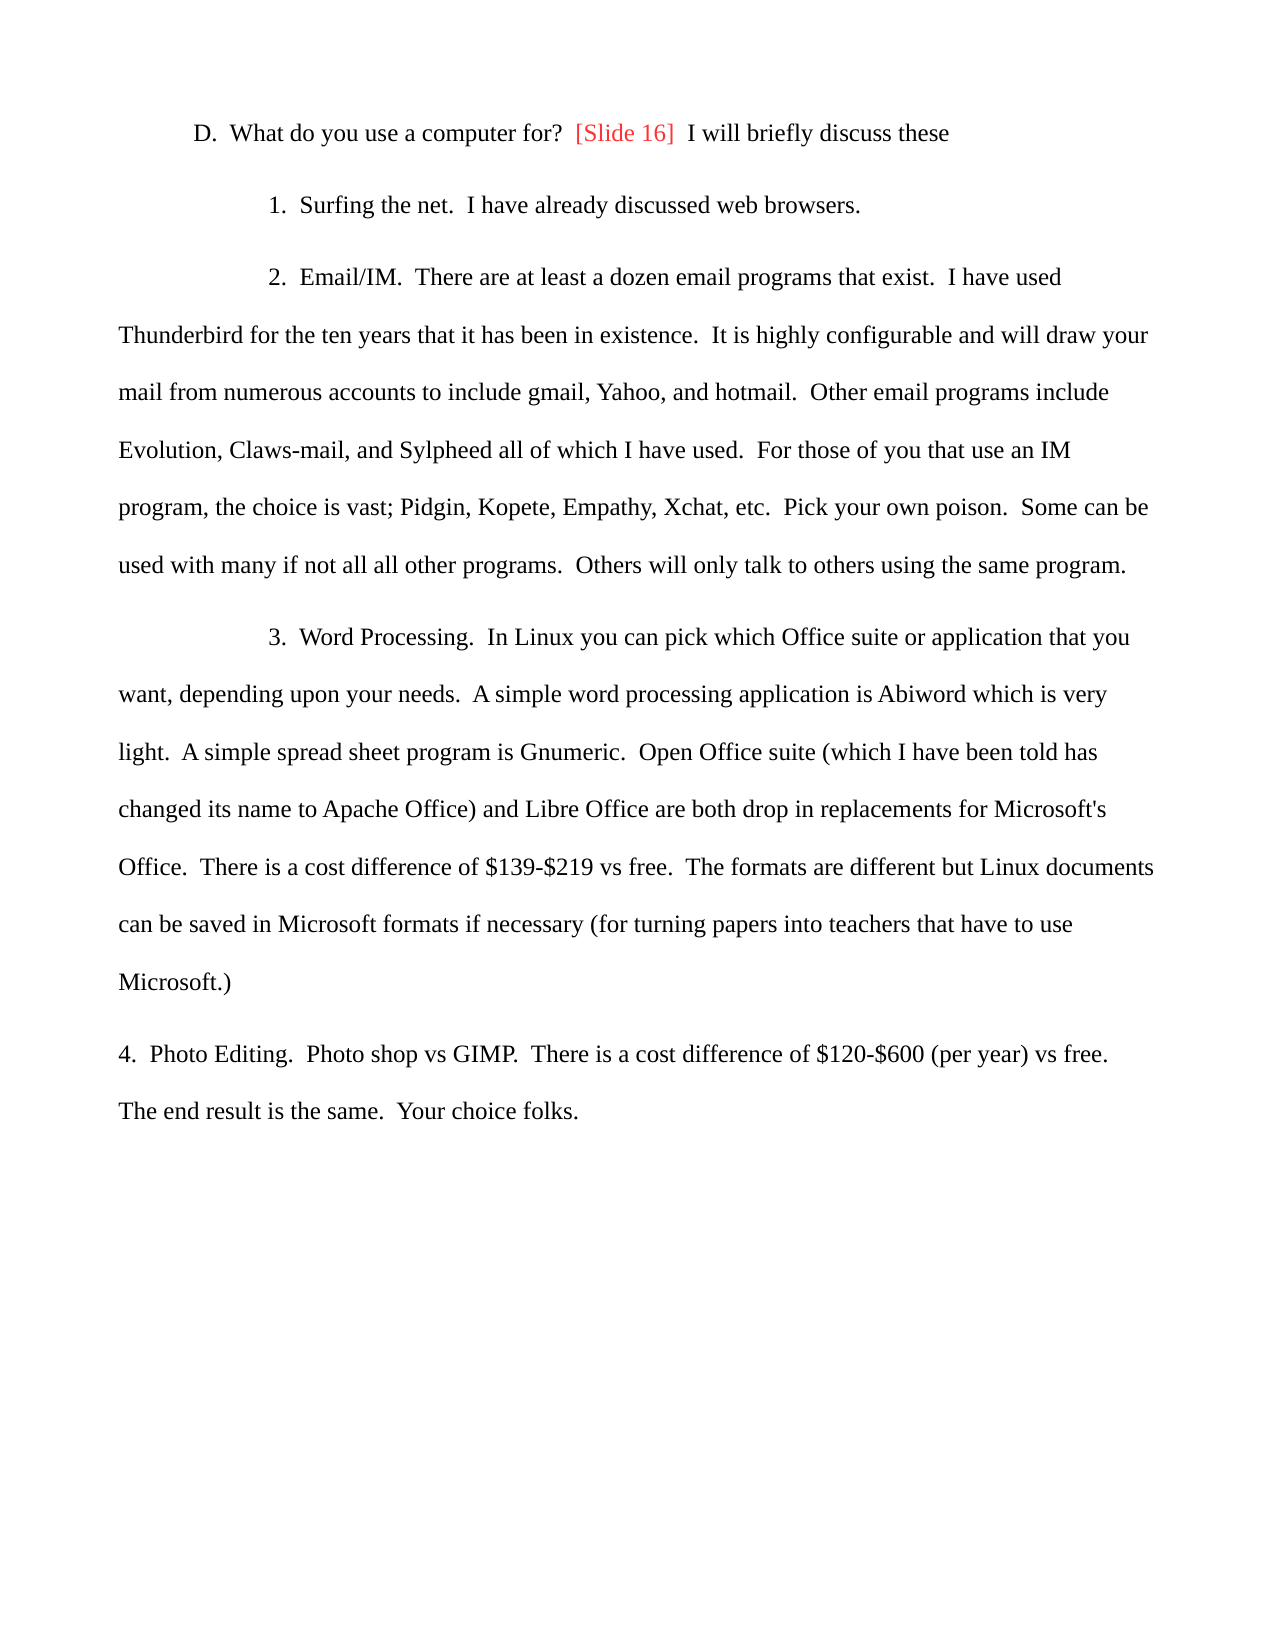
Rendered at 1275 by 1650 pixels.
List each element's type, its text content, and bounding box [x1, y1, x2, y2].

text 3. Word Processing. In Linux you can pick which Office suite or application that you want, depending upon your needs. A simple word processing application is Abiword which is very light. A simple spread sheet program is Gnumeric. Open Office suite (which I have been told has changed its name to Apache Office) and Libre Office are both drop in replacements for Microsoft's Office. There is a cost difference of $139-$219 vs free. The formats are different but Linux documents can be saved in Microsoft formats if necessary (for turning papers into teachers that have to use Microsoft.) [118, 622, 1157, 996]
text 4. Photo Editing. Photo shop vs GIMP. There is a cost difference of $120-$600 (per year) vs free. The end result is the same. Your choice folks. [118, 1039, 1157, 1125]
text 1. Surfing the net. I have already discussed web browsers. [118, 190, 1157, 219]
text D. What do you use a computer for? [Slide 16] I will briefly discuss these [118, 118, 1157, 147]
text 2. Email/IM. There are at least a dozen email programs that exist. I have used Thunderbird for the ten years that it has been in existence. It is highly configurable and will draw your mail from numerous accounts to include gmail, Yahoo, and hotmail. Other email programs include Evolution, Claws-mail, and Sylpheed all of which I have used. For those of you that use an IM program, the choice is vast; Pidgin, Kopete, Empathy, Xchat, etc. Pick your own poison. Some can be used with many if not all all other programs. Others will only talk to others using the same program. [118, 262, 1157, 578]
